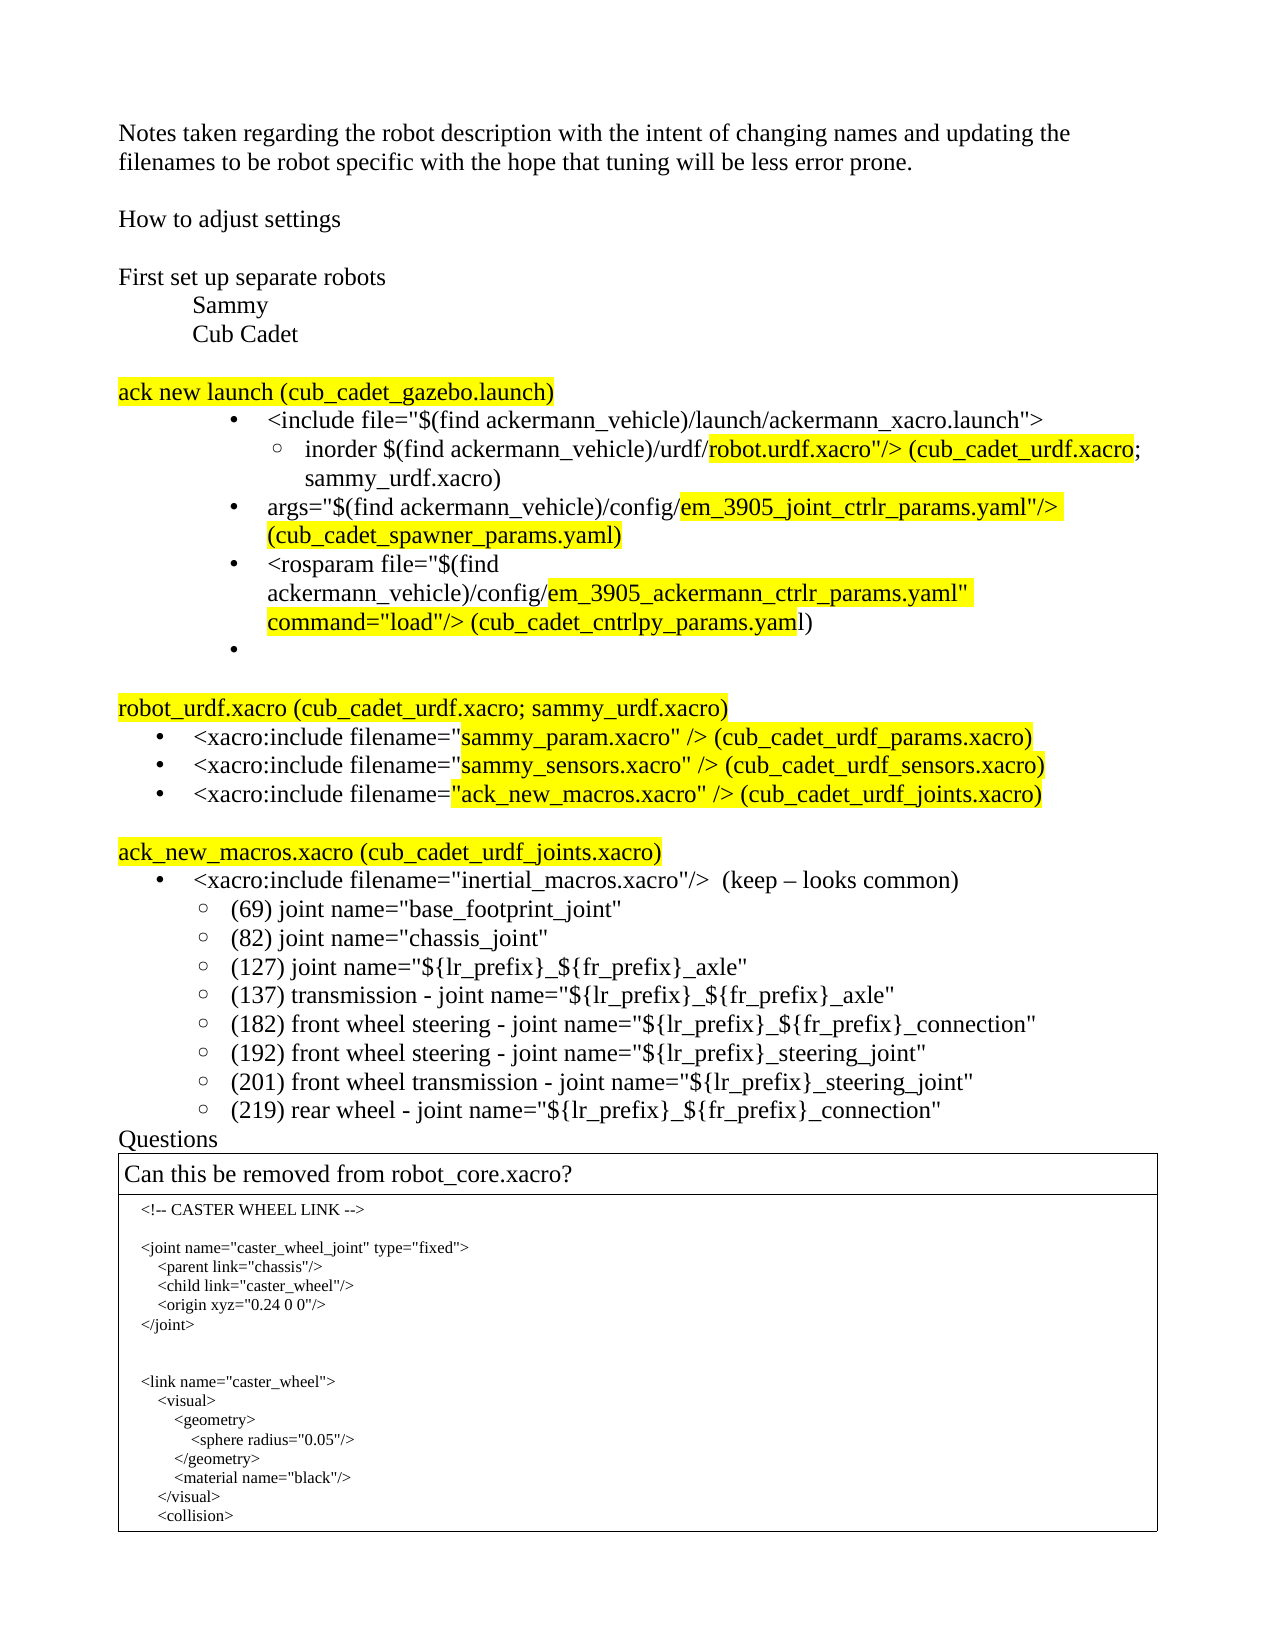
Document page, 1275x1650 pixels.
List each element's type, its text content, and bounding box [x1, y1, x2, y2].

list (137) transmission - joint name="${lr_prefix}_${fr_prefix}_axle" [193, 981, 1157, 1009]
list <xacro:include filename="inertial_macros.xacro"/> (keep – looks common) [156, 866, 1157, 894]
list (82) joint name="chassis_joint" [193, 923, 1157, 952]
list <include file="$(find ackermann_vehicle)/launch/ackermann_xacro.launch"> [229, 406, 1157, 434]
text Notes taken regarding the robot description with the intent of changing names and updating the filenames to be robot specific with the hope that tuning will be less error prone. [118, 118, 1157, 176]
text robot_urdf.xacro (cub_cadet_urdf.xacro; sammy_urdf.xacro) [118, 693, 1157, 722]
text How to adjust settings [118, 204, 1157, 233]
text ack_new_macros.xacro (cub_cadet_urdf_joints.xacro) [118, 837, 1157, 866]
list (201) front wheel transmission - joint name="${lr_prefix}_steering_joint" [193, 1067, 1157, 1096]
list (219) rear wheel - joint name="${lr_prefix}_${fr_prefix}_connection" [193, 1096, 1157, 1124]
list (127) joint name="${lr_prefix}_${fr_prefix}_axle" [193, 952, 1157, 981]
list <xacro:include filename="sammy_param.xacro" /> (cub_cadet_urdf_params.xacro) [156, 722, 1157, 751]
list <rosparam file="$(find ackermann_vehicle)/config/em_3905_ackermann_ctrlr_params.yaml" command="load"/> (cub_cadet_cntrlpy_params.yaml) [229, 549, 1157, 636]
text Cub Cadet [118, 319, 1157, 348]
text First set up separate robots [118, 262, 1157, 291]
list <xacro:include filename="ack_new_macros.xacro" /> (cub_cadet_urdf_joints.xacro) [156, 779, 1157, 808]
list (69) joint name="base_footprint_joint" [193, 894, 1157, 923]
table_header Can this be removed from robot_core.xacro? [119, 1154, 1157, 1193]
list (192) front wheel steering - joint name="${lr_prefix}_steering_joint" [193, 1038, 1157, 1067]
text Sammy [118, 291, 1157, 319]
table_cell <!-- CASTER WHEEL LINK --> <joint name="caster_wheel_joint" type="fixed"> <parent link="chassis"/> <child link="caster_wheel"/> <origin xyz="0.24 0 0"/> </joint> <link name="caster_wheel"> <visual> <geometry> <sphere radius="0.05"/> </geometry> <material name="black"/> </visual> <collision> [119, 1195, 1157, 1531]
list args="$(find ackermann_vehicle)/config/em_3905_joint_ctrlr_params.yaml"/> (cub_cadet_spawner_params.yaml) [229, 492, 1157, 549]
text Questions [118, 1124, 1157, 1153]
text ack new launch (cub_cadet_gazebo.launch) [118, 377, 1157, 406]
list inorder $(find ackermann_vehicle)/urdf/robot.urdf.xacro"/> (cub_cadet_urdf.xacro; sammy_urdf.xacro) [267, 434, 1157, 492]
list <xacro:include filename="sammy_sensors.xacro" /> (cub_cadet_urdf_sensors.xacro) [156, 751, 1157, 779]
list (182) front wheel steering - joint name="${lr_prefix}_${fr_prefix}_connection" [193, 1009, 1157, 1038]
